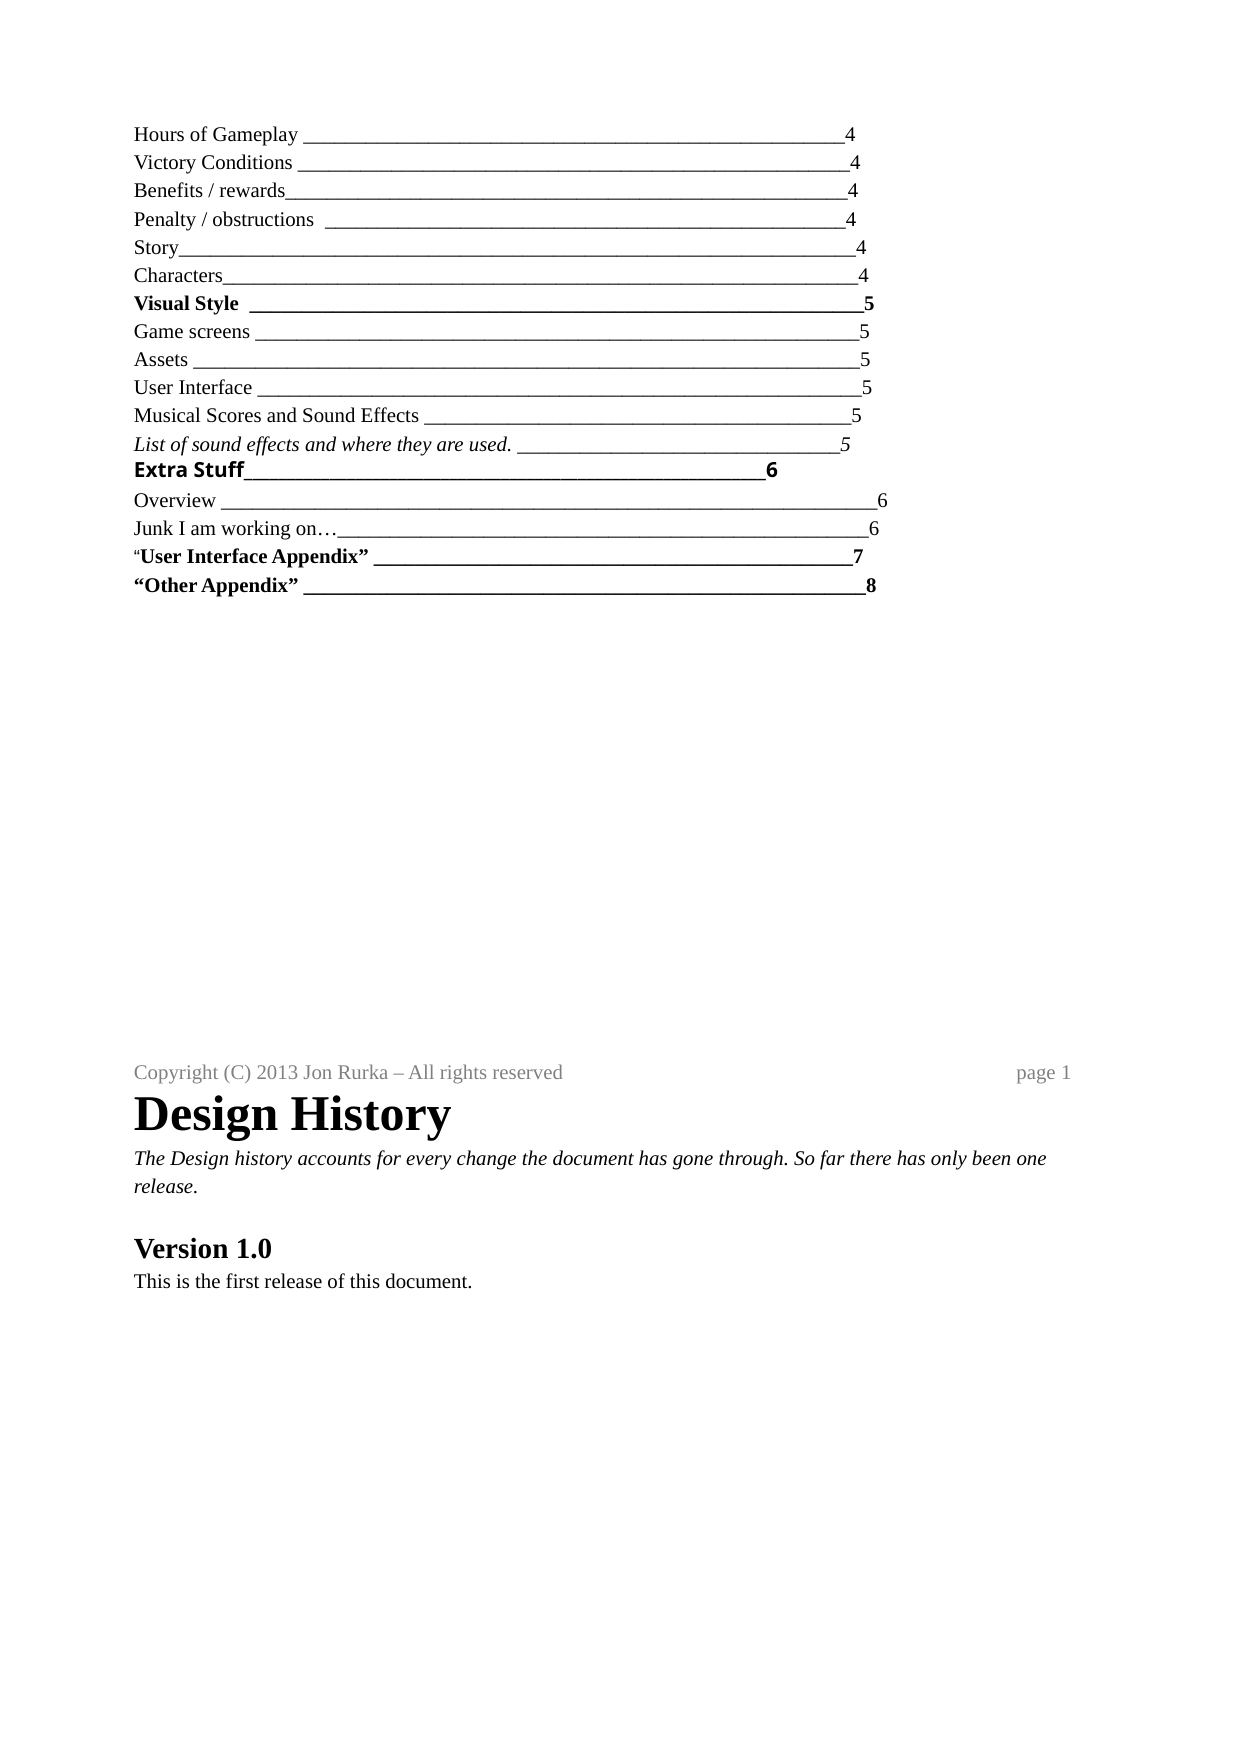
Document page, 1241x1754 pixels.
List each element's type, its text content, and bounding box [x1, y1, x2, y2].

text Hours of Gameplay ____________________________________________________4 Victory Conditions _____________________________________________________4 Benefits / rewards______________________________________________________4 Penalty / obstructions __________________________________________________4 Story_________________________________________________________________4 Characters_____________________________________________________________4 Visual Style ___________________________________________________________5 Game screens __________________________________________________________5 Assets ________________________________________________________________5 User Interface __________________________________________________________5 Musical Scores and Sound Effects _________________________________________5 List of sound effects and where they are used. _______________________________5 Extra Stuff_____________________________________________________________6 Overview _______________________________________________________________6 Junk I am working on…___________________________________________________6 “User Interface Appendix” ______________________________________________7 “Other Appendix” ______________________________________________________8 [134, 118, 1106, 625]
text Version 1.0 This is the first release of this document. [134, 1198, 1106, 1322]
text Copyright (C) 2013 Jon Rurka – All rights reserved page 1 Design History The Design history accounts for every change the document has gone through. So far there has only been one release. [134, 1028, 1106, 1198]
